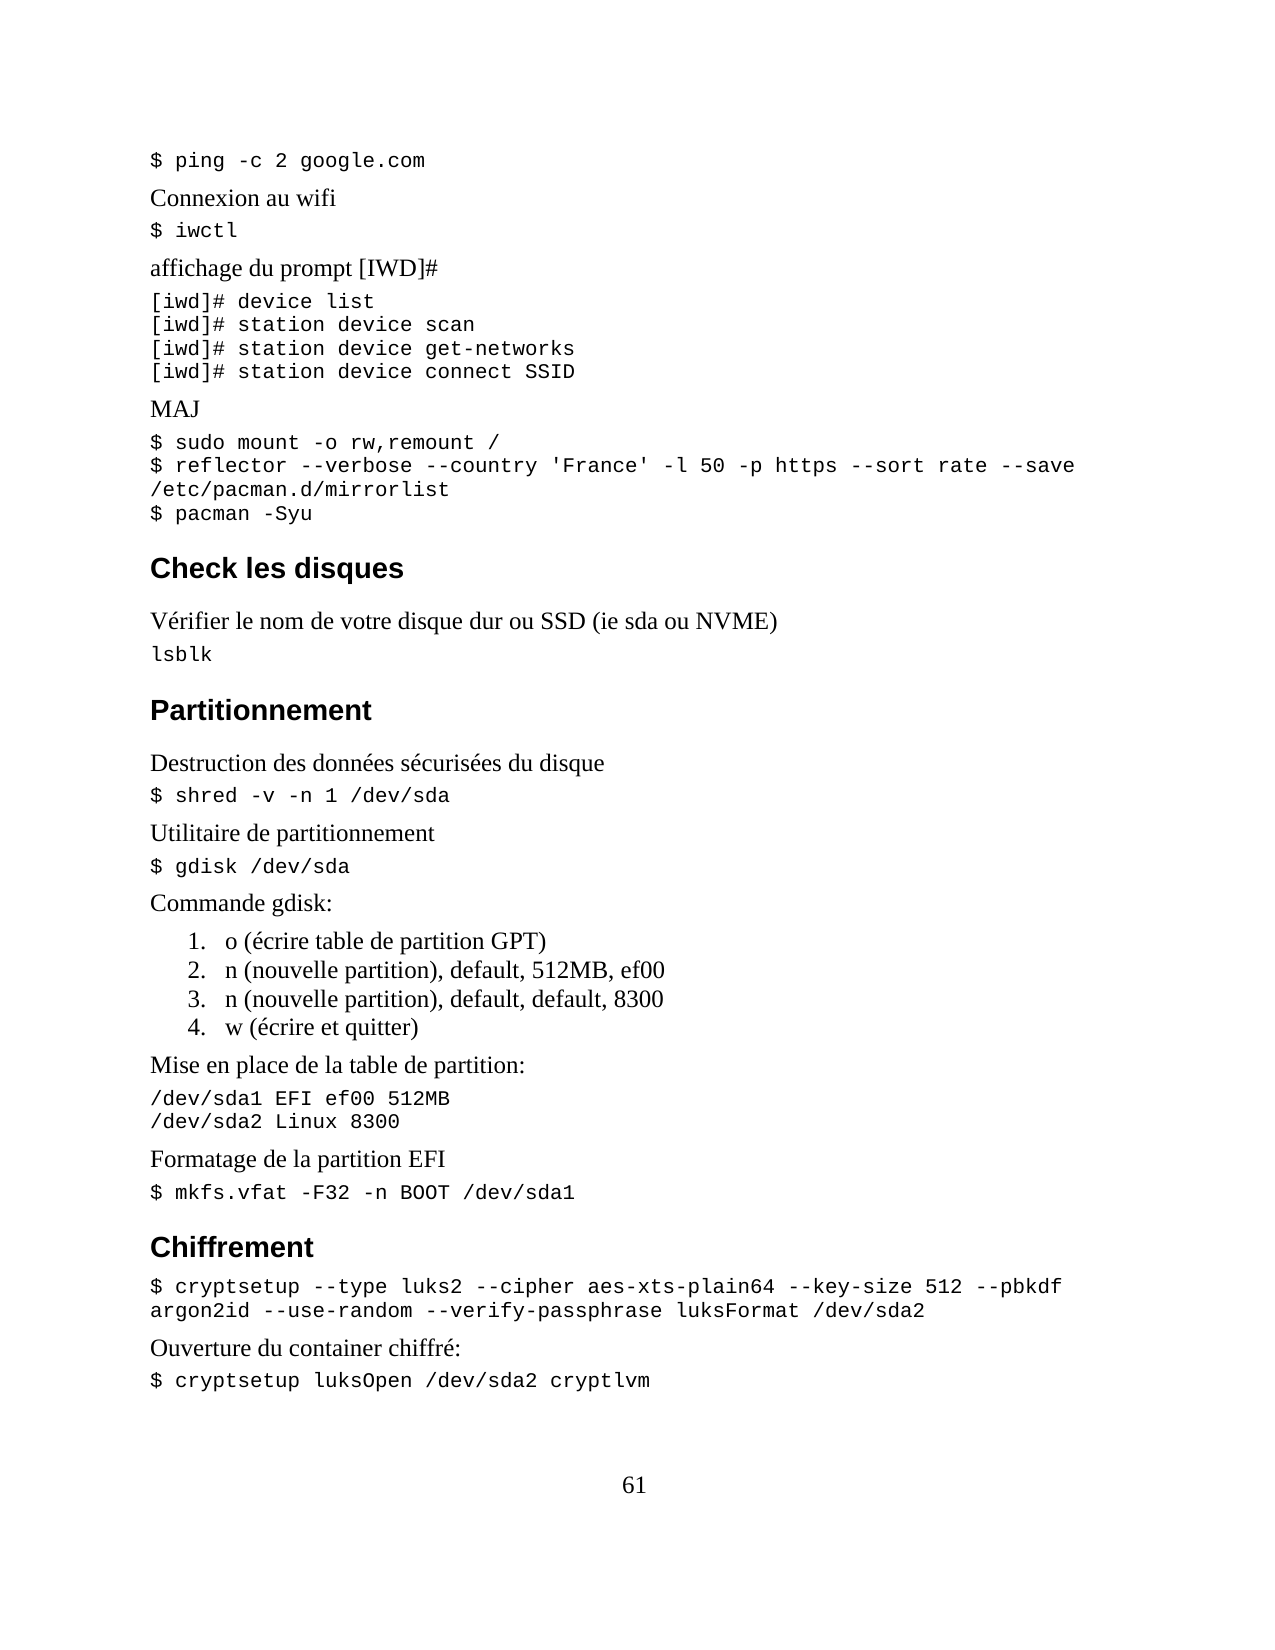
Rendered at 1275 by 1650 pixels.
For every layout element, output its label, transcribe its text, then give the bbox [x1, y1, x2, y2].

list n (nouvelle partition), default, 512MB, ef00 [187, 955, 1125, 984]
text Formatage de la partition EFI [150, 1144, 1125, 1173]
text $ gdisk /dev/sda [150, 856, 1125, 879]
text $ iwctl [150, 220, 1125, 244]
text $ cryptsetup --type luks2 --cipher aes-xts-plain64 --key-size 512 --pbkdf argon2id --use-random --verify-passphrase luksFormat /dev/sda2 [150, 1276, 1125, 1324]
text [iwd]# station device scan [150, 314, 1125, 338]
text lsblk [150, 644, 1125, 668]
text Vérifier le nom de votre disque dur ou SSD (ie sda ou NVME) [150, 606, 1125, 635]
text Utilitaire de partitionnement [150, 818, 1125, 847]
list w (écrire et quitter) [187, 1012, 1125, 1041]
text MAJ [150, 394, 1125, 423]
text $ shred -v -n 1 /dev/sda [150, 786, 1125, 809]
text $ mkfs.vfat -F32 -n BOOT /dev/sda1 [150, 1182, 1125, 1205]
text [iwd]# device list [150, 291, 1125, 314]
text Ouverture du container chiffré: [150, 1333, 1125, 1361]
subtitle Check les disques [150, 551, 1125, 585]
text $ cryptsetup luksOpen /dev/sda2 cryptlvm [150, 1370, 1125, 1394]
text Connexion au wifi [150, 183, 1125, 211]
text $ pacman -Syu [150, 503, 1125, 526]
text $ sudo mount -o rw,remount / [150, 432, 1125, 456]
subtitle Partitionnement [150, 693, 1125, 726]
text Destruction des données sécurisées du disque [150, 748, 1125, 777]
subtitle Chiffrement [150, 1230, 1125, 1264]
text [iwd]# station device get-networks [150, 338, 1125, 362]
list o (écrire table de partition GPT) [187, 926, 1125, 955]
text affichage du prompt [IWD]# [150, 253, 1125, 282]
text $ reflector --verbose --country 'France' -l 50 -p https --sort rate --save /etc/pacman.d/mirrorlist [150, 456, 1125, 503]
text /dev/sda2 Linux 8300 [150, 1111, 1125, 1135]
list n (nouvelle partition), default, default, 8300 [187, 984, 1125, 1012]
text Mise en place de la table de partition: [150, 1050, 1125, 1079]
text $ ping -c 2 google.com [150, 150, 1125, 174]
text Commande gdisk: [150, 888, 1125, 917]
text /dev/sda1 EFI ef00 512MB [150, 1088, 1125, 1111]
text [iwd]# station device connect SSID [150, 362, 1125, 385]
